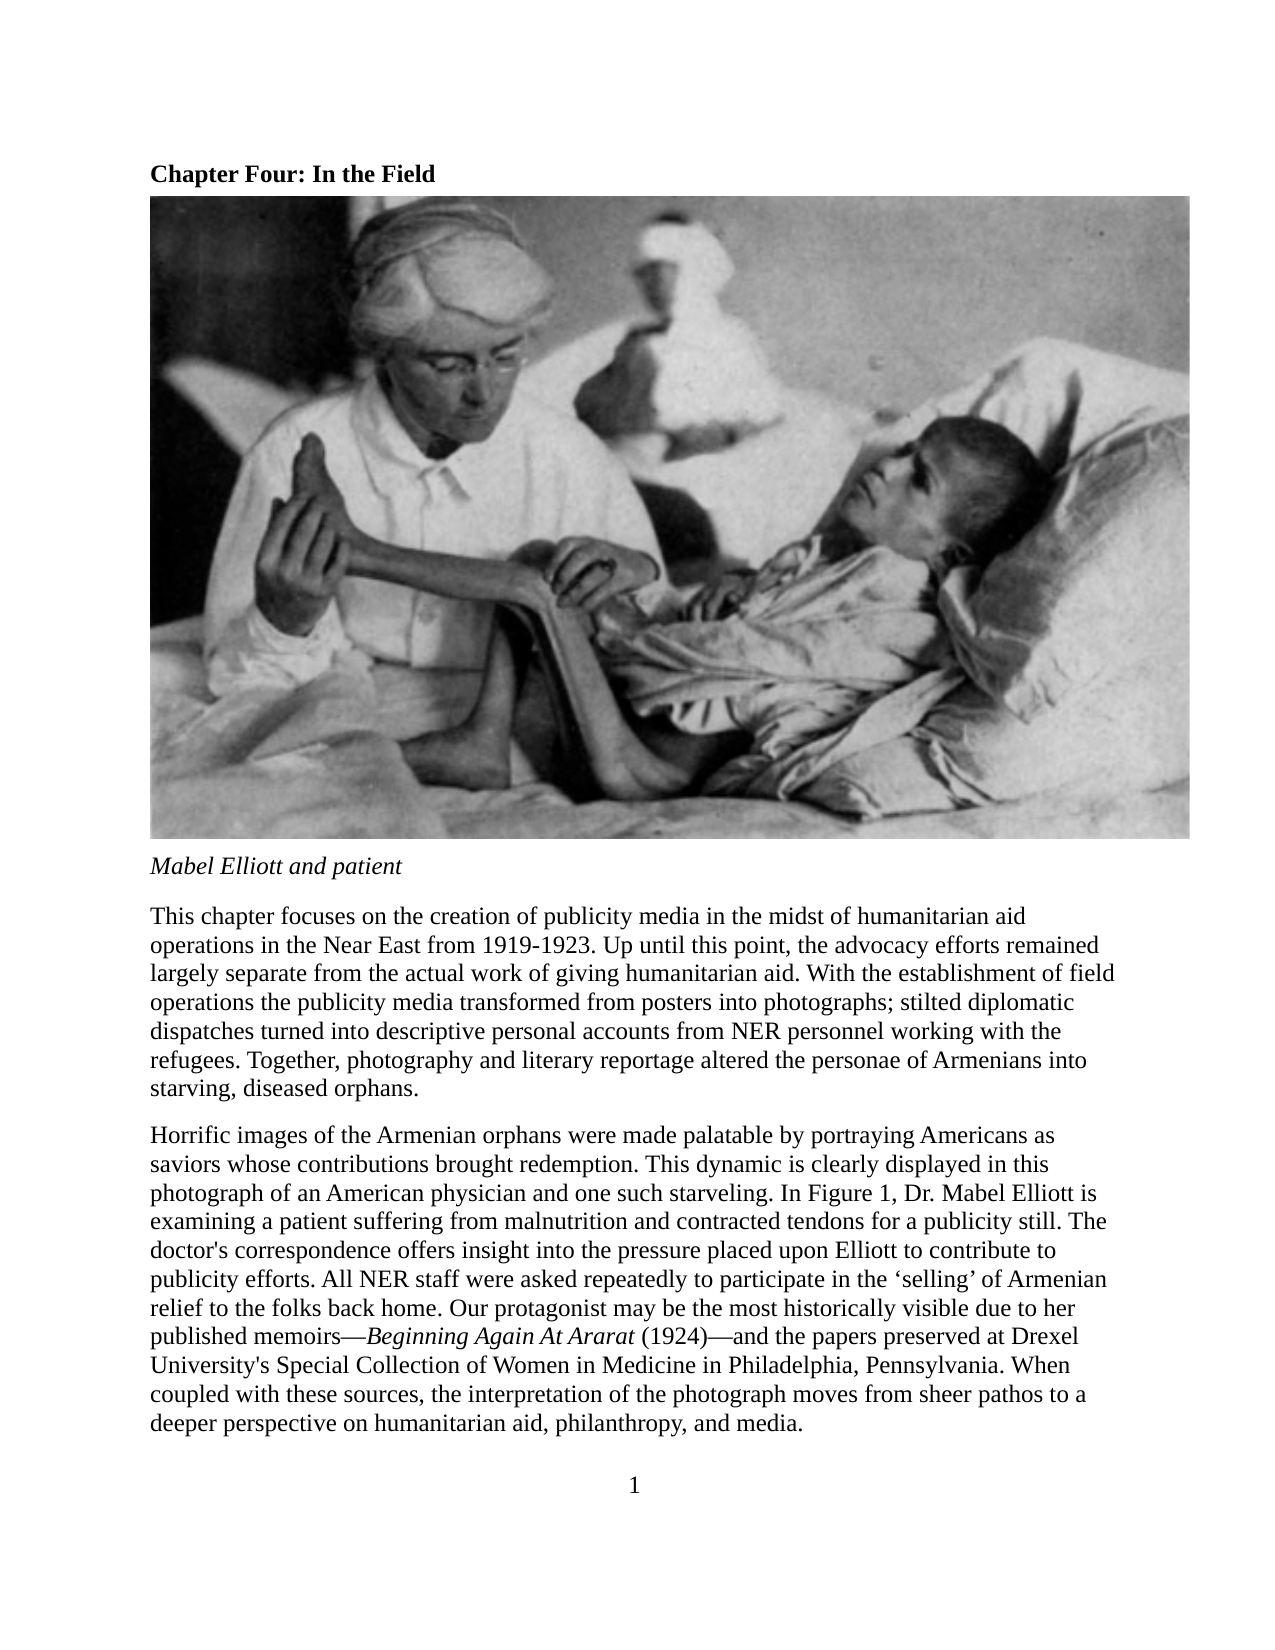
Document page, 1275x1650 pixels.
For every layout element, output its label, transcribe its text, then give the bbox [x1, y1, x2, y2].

text Chapter Four: In the Field [150, 159, 1125, 188]
text This chapter focuses on the creation of publicity media in the midst of humanitarian aid operations in the Near East from 1919-1923. Up until this point, the advocacy efforts remained largely separate from the actual work of giving humanitarian aid. With the establishment of field operations the publicity media transformed from posters into photographs; stilted diplomatic dispatches turned into descriptive personal accounts from NER personnel working with the refugees. Together, photography and literary reportage altered the personae of Armenians into starving, diseased orphans. [150, 901, 1125, 1102]
picture [150, 196, 1190, 839]
text Mabel Elliott and patient [150, 851, 1125, 879]
text Horrific images of the Armenian orphans were made palatable by portraying Americans as saviors whose contributions brought redemption. This dynamic is clearly displayed in this photograph of an American physician and one such starveling. In Figure 1, Dr. Mabel Elliott is examining a patient suffering from malnutrition and contracted tendons for a publicity still. The doctor's correspondence offers insight into the pressure placed upon Elliott to contribute to publicity efforts. All NER staff were asked repeatedly to participate in the ‘selling’ of Armenian relief to the folks back home. Our protagonist may be the most historically visible due to her published memoirs—Beginning Again At Ararat (1924)—and the papers preserved at Drexel University's Special Collection of Women in Medicine in Philadelphia, Pennsylvania. When coupled with these sources, the interpretation of the photograph moves from sheer pathos to a deeper perspective on humanitarian aid, philanthropy, and media. [150, 1120, 1125, 1436]
